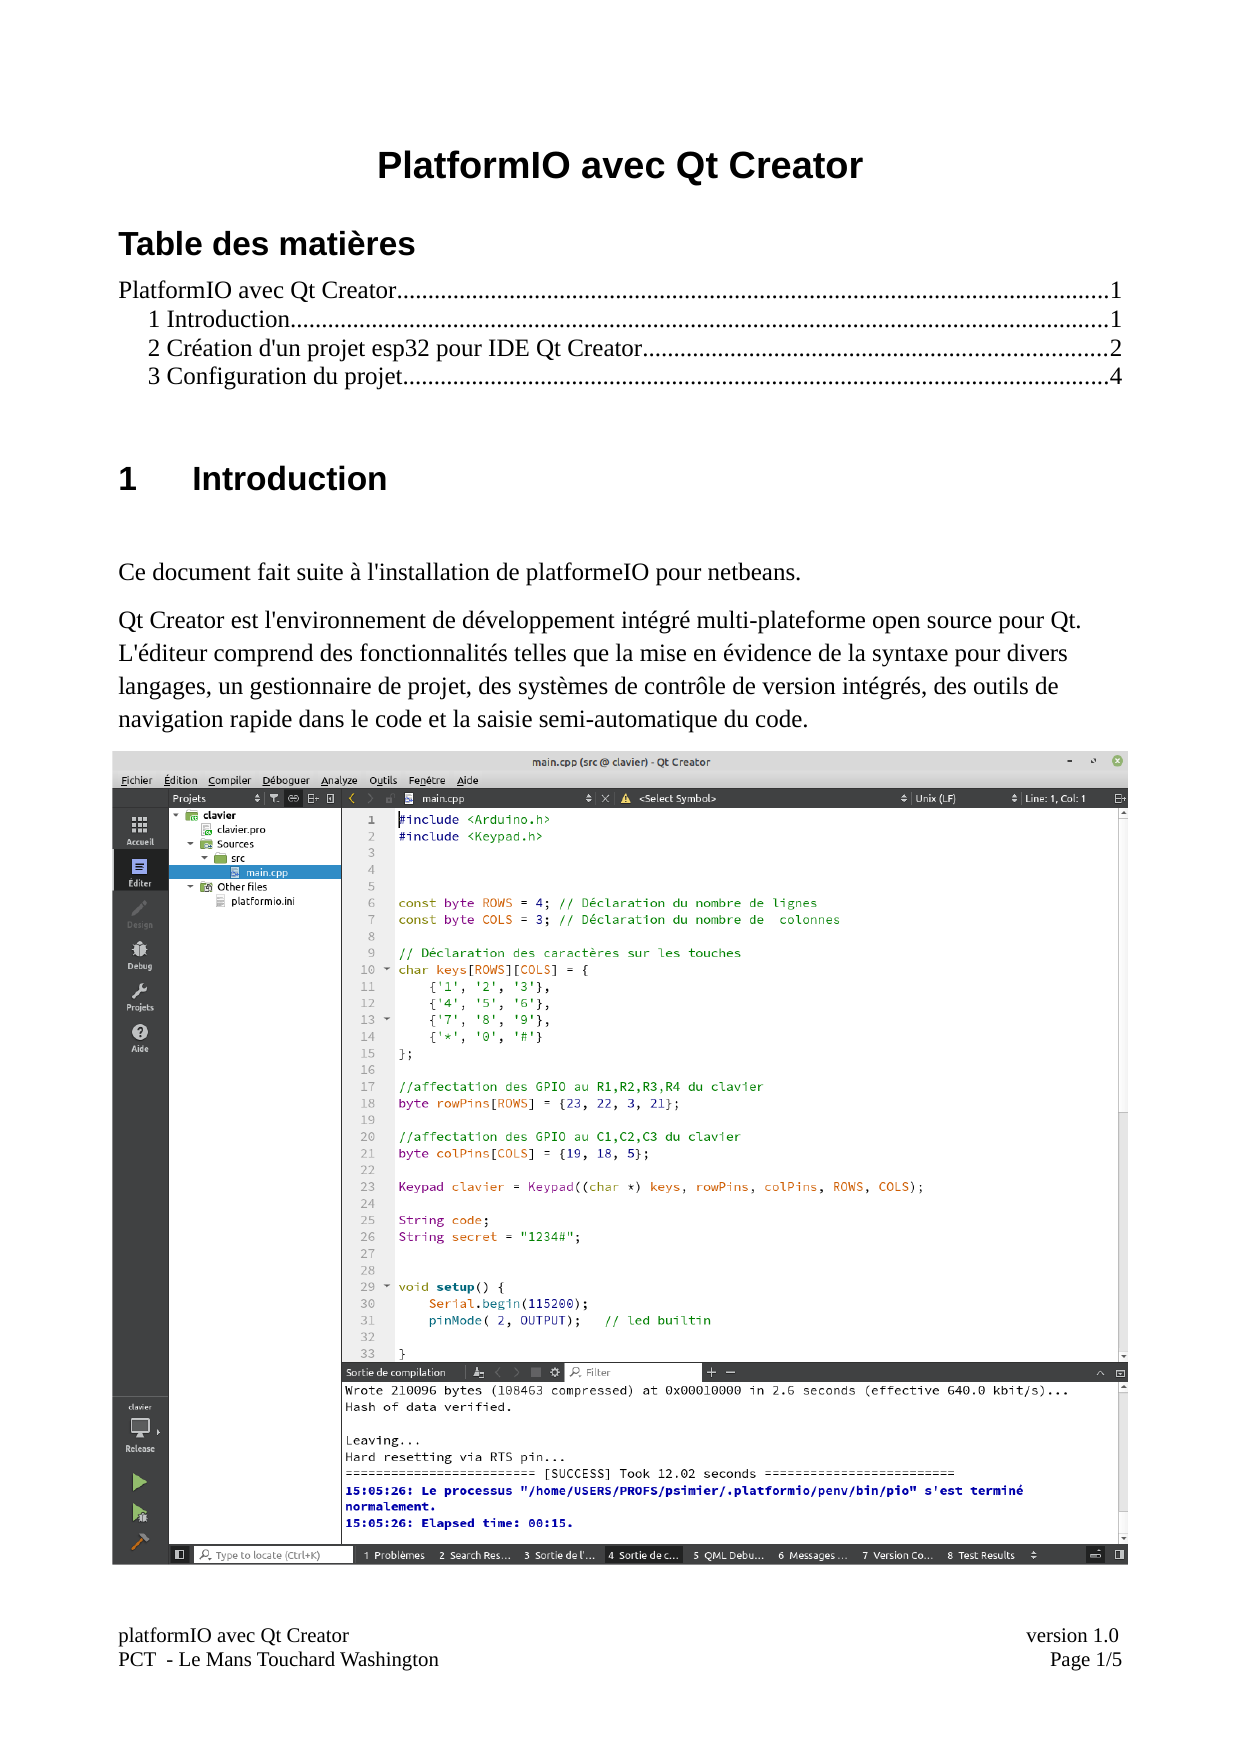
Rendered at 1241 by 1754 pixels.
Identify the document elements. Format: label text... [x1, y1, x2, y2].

subtitle Introduction [118, 459, 1122, 497]
text 1 Introduction 1 [148, 304, 1122, 333]
text 2 Création d'un projet esp32 pour IDE Qt Creator 2 [148, 333, 1122, 361]
picture [112, 751, 1128, 1565]
subtitle Table des matières [118, 224, 1122, 263]
text 3 Configuration du projet 4 [148, 361, 1122, 390]
text PlatformIO avec Qt Creator 1 [118, 275, 1122, 304]
text Ce document fait suite à l'installation de platformeIO pour netbeans. [118, 557, 1122, 586]
text Qt Creator est l'environnement de développement intégré multi-plateforme open source pour Qt. L'éditeur comprend des fonctionnalités telles que la mise en évidence de la syntaxe pour divers langages, un gestionnaire de projet, des systèmes de contrôle de version intégrés, des outils de navigation rapide dans le code et la saisie semi-automatique du code. [118, 605, 1122, 733]
subtitle PlatformIO avec Qt Creator [118, 143, 1122, 187]
